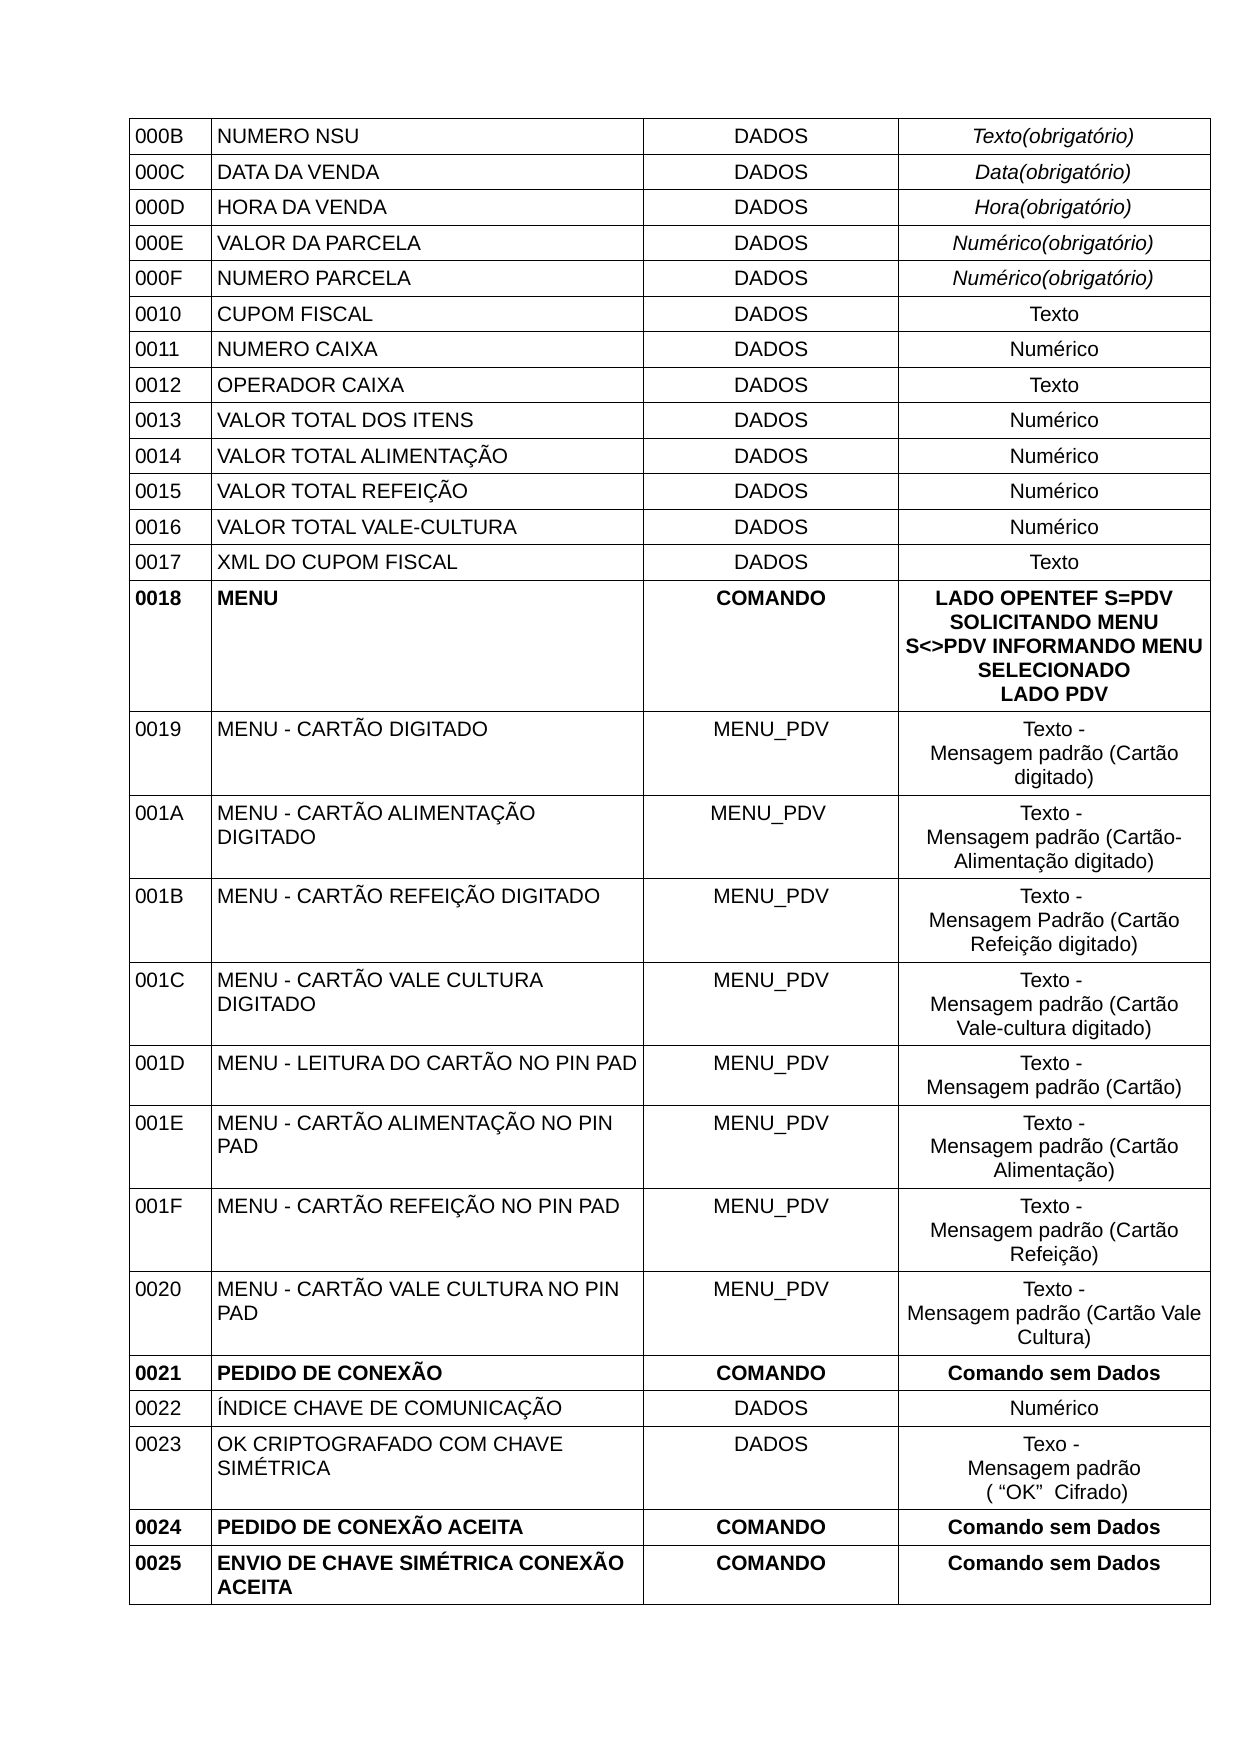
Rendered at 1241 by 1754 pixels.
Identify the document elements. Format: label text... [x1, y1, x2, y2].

table_cell COMANDO [644, 1546, 898, 1604]
table_cell MENU_PDV [644, 1106, 898, 1188]
table_cell DADOS [644, 474, 898, 509]
table_cell Numérico [899, 510, 1210, 544]
table_cell 0017 [130, 545, 211, 580]
table_cell Numérico [899, 332, 1210, 367]
table_cell DATA DA VENDA [212, 155, 643, 189]
table_cell Texto - Mensagem Padrão (Cartão Refeição digitado) [899, 879, 1210, 962]
table_cell DADOS [644, 155, 898, 189]
table_cell 0011 [130, 332, 211, 367]
table_cell ENVIO DE CHAVE SIMÉTRICA CONEXÃO ACEITA [212, 1546, 643, 1604]
table_cell 001C [130, 963, 211, 1045]
table_cell 000E [130, 226, 211, 260]
table_cell MENU - CARTÃO ALIMENTAÇÃO DIGITADO [212, 796, 643, 878]
table_cell 0016 [130, 510, 211, 544]
table_cell MENU_PDV [644, 879, 898, 962]
table_cell Texto [899, 368, 1210, 402]
table_cell 0023 [130, 1427, 211, 1509]
table_cell VALOR DA PARCELA [212, 226, 643, 260]
table_cell DADOS [644, 1427, 898, 1509]
table_cell OPERADOR CAIXA [212, 368, 643, 402]
table_cell Numérico [899, 1391, 1210, 1426]
table_cell OK CRIPTOGRAFADO COM CHAVE SIMÉTRICA [212, 1427, 643, 1509]
table_cell 0024 [130, 1510, 211, 1545]
table_cell DADOS [644, 297, 898, 331]
table_cell VALOR TOTAL ALIMENTAÇÃO [212, 439, 643, 473]
table_cell Numérico(obrigatório) [899, 261, 1210, 296]
table_cell 000F [130, 261, 211, 296]
table_cell MENU [212, 581, 643, 711]
table_cell 0020 [130, 1272, 211, 1355]
table_cell XML DO CUPOM FISCAL [212, 545, 643, 580]
table_cell Texto - Mensagem padrão (Cartão Vale-cultura digitado) [899, 963, 1210, 1045]
table_cell 0018 [130, 581, 211, 711]
table_cell 000D [130, 190, 211, 225]
table_cell 0021 [130, 1356, 211, 1390]
table_cell 0013 [130, 403, 211, 438]
table_cell COMANDO [644, 581, 898, 711]
table_cell 0010 [130, 297, 211, 331]
table_cell HORA DA VENDA [212, 190, 643, 225]
table_cell 000B [130, 119, 211, 154]
table_cell Texto - Mensagem padrão (Cartão Refeição) [899, 1189, 1210, 1271]
table_cell Texto(obrigatório) [899, 119, 1210, 154]
table_cell DADOS [644, 403, 898, 438]
table_cell Texo - Mensagem padrão ( “OK” Cifrado) [899, 1427, 1210, 1509]
table_cell NUMERO NSU [212, 119, 643, 154]
table_cell Texto - Mensagem padrão (Cartão) [899, 1046, 1210, 1104]
table_cell NUMERO CAIXA [212, 332, 643, 367]
table_cell Texto [899, 545, 1210, 580]
table_cell 000C [130, 155, 211, 189]
table_cell Texto - Mensagem padrão (Cartão digitado) [899, 712, 1210, 795]
table_cell Texto - Mensagem padrão (Cartão-Alimentação digitado) [899, 796, 1210, 878]
table_cell DADOS [644, 226, 898, 260]
table_cell Texto - Mensagem padrão (Cartão Vale Cultura) [899, 1272, 1210, 1355]
table_cell NUMERO PARCELA [212, 261, 643, 296]
table_cell MENU_PDV [644, 796, 898, 878]
table_cell MENU_PDV [644, 712, 898, 795]
table_cell MENU - CARTÃO REFEIÇÃO NO PIN PAD [212, 1189, 643, 1271]
table_cell MENU_PDV [644, 963, 898, 1045]
table_cell MENU - CARTÃO DIGITADO [212, 712, 643, 795]
table_cell MENU - CARTÃO ALIMENTAÇÃO NO PIN PAD [212, 1106, 643, 1188]
table_cell 0019 [130, 712, 211, 795]
table_cell DADOS [644, 332, 898, 367]
table_cell Texto - Mensagem padrão (Cartão Alimentação) [899, 1106, 1210, 1188]
table_cell COMANDO [644, 1510, 898, 1545]
table_cell VALOR TOTAL DOS ITENS [212, 403, 643, 438]
table_cell PEDIDO DE CONEXÃO ACEITA [212, 1510, 643, 1545]
table_cell DADOS [644, 510, 898, 544]
table_cell 001F [130, 1189, 211, 1271]
table_cell 001A [130, 796, 211, 878]
table_cell 0014 [130, 439, 211, 473]
table_cell VALOR TOTAL VALE-CULTURA [212, 510, 643, 544]
table_cell DADOS [644, 261, 898, 296]
table_cell 001B [130, 879, 211, 962]
table_cell 001E [130, 1106, 211, 1188]
table_cell MENU_PDV [644, 1046, 898, 1104]
table_cell MENU_PDV [644, 1272, 898, 1355]
table_cell DADOS [644, 1391, 898, 1426]
table_cell Hora(obrigatório) [899, 190, 1210, 225]
table_cell 0022 [130, 1391, 211, 1426]
table_cell Numérico [899, 439, 1210, 473]
table_cell LADO OPENTEF S=PDV SOLICITANDO MENU S<>PDV INFORMANDO MENU SELECIONADO LADO PDV [899, 581, 1210, 711]
table_cell DADOS [644, 545, 898, 580]
table_cell Comando sem Dados [899, 1546, 1210, 1604]
table_cell DADOS [644, 439, 898, 473]
table_cell CUPOM FISCAL [212, 297, 643, 331]
table_cell COMANDO [644, 1356, 898, 1390]
table_cell Comando sem Dados [899, 1510, 1210, 1545]
table_cell MENU - CARTÃO VALE CULTURA NO PIN PAD [212, 1272, 643, 1355]
table_cell Comando sem Dados [899, 1356, 1210, 1390]
table_cell 0012 [130, 368, 211, 402]
table_cell MENU - LEITURA DO CARTÃO NO PIN PAD [212, 1046, 643, 1104]
table_cell Texto [899, 297, 1210, 331]
table_cell DADOS [644, 368, 898, 402]
table_cell MENU - CARTÃO REFEIÇÃO DIGITADO [212, 879, 643, 962]
table_cell VALOR TOTAL REFEIÇÃO [212, 474, 643, 509]
table_cell Numérico [899, 474, 1210, 509]
table_cell PEDIDO DE CONEXÃO [212, 1356, 643, 1390]
table_cell 001D [130, 1046, 211, 1104]
table_cell DADOS [644, 190, 898, 225]
table_cell MENU_PDV [644, 1189, 898, 1271]
table_cell Numérico [899, 403, 1210, 438]
table_cell Numérico(obrigatório) [899, 226, 1210, 260]
table_cell MENU - CARTÃO VALE CULTURA DIGITADO [212, 963, 643, 1045]
table_cell 0015 [130, 474, 211, 509]
table_cell ÍNDICE CHAVE DE COMUNICAÇÃO [212, 1391, 643, 1426]
table_cell DADOS [644, 119, 898, 154]
table_cell Data(obrigatório) [899, 155, 1210, 189]
table_cell 0025 [130, 1546, 211, 1604]
